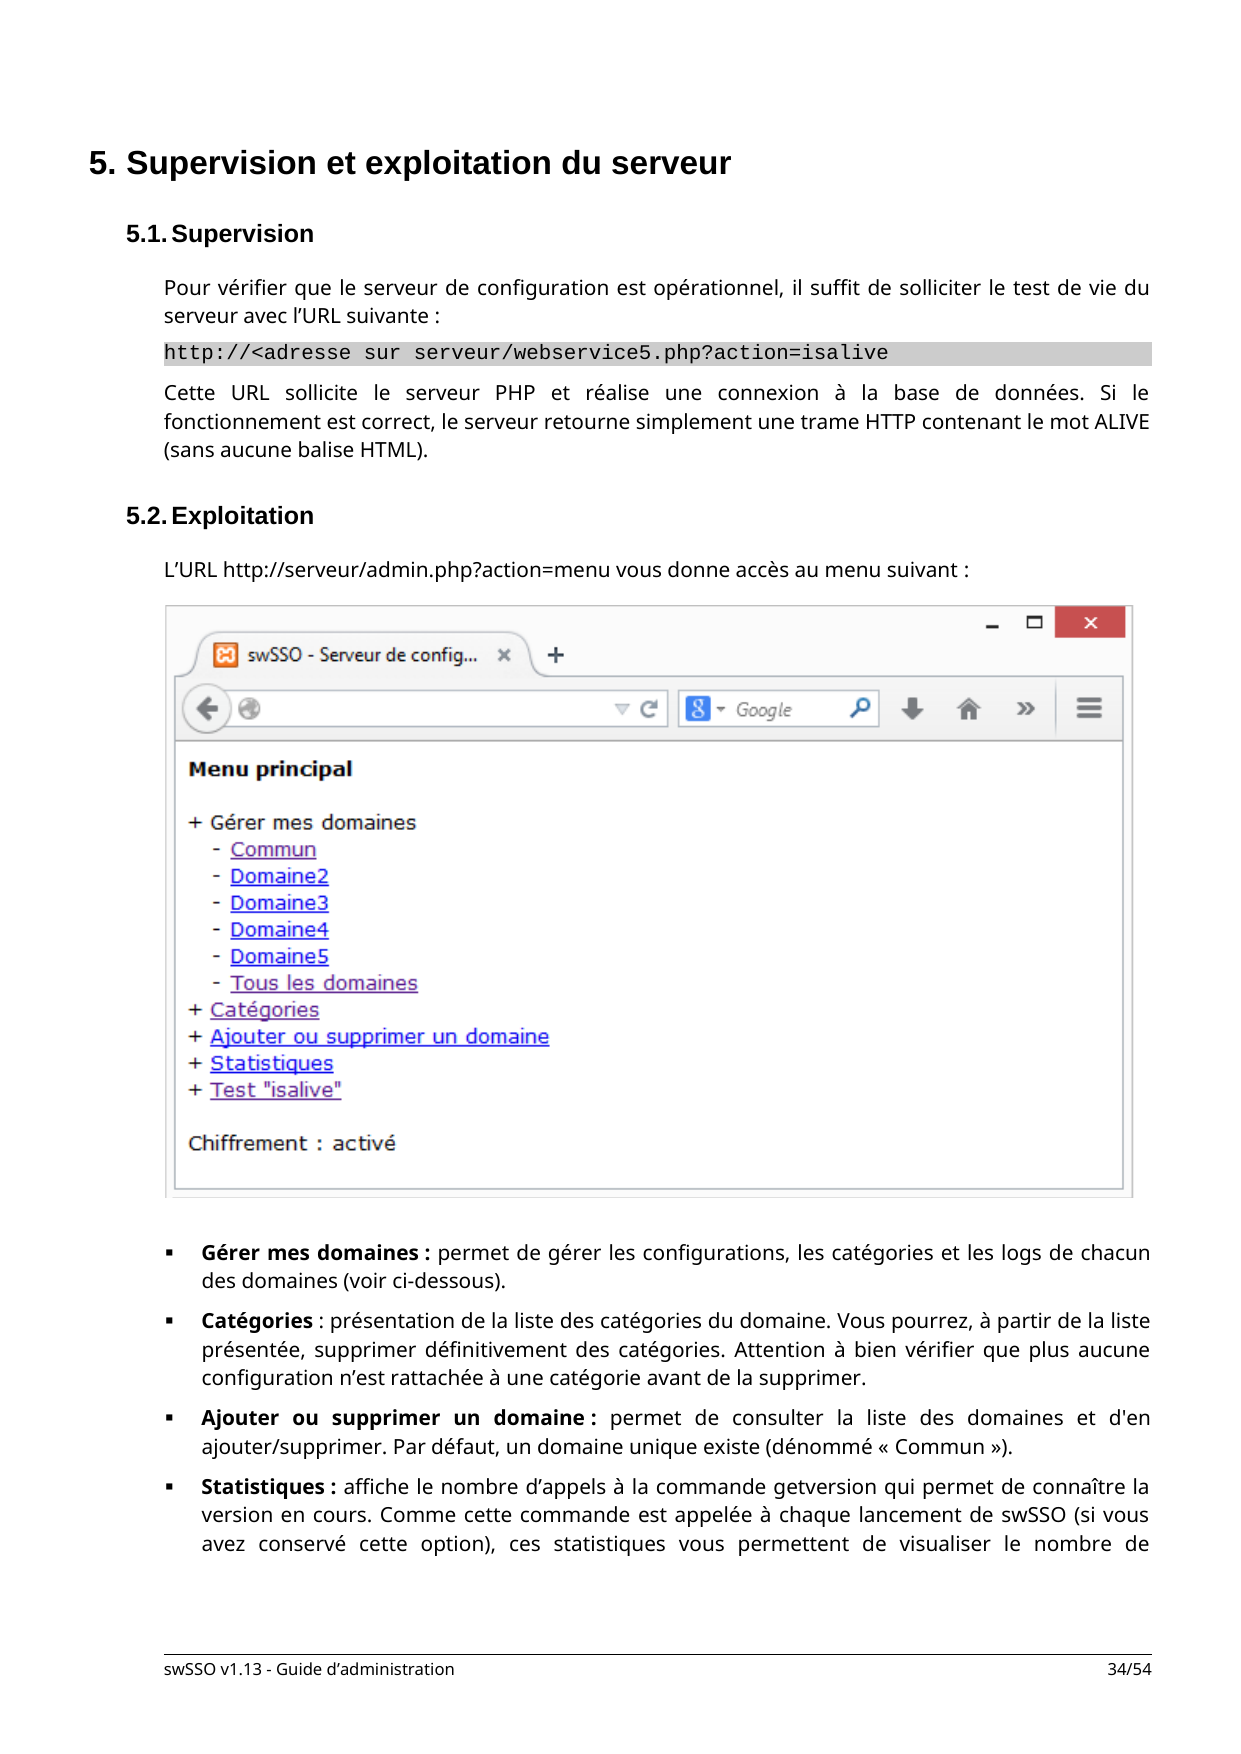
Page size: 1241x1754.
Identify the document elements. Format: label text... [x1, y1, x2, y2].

text L’URL http://serveur/admin.php?action=menu vous donne accès au menu suivant : [164, 555, 1152, 583]
list Catégories : présentation de la liste des catégories du domaine. Vous pourrez, à partir de la liste présentée, supprimer définitivement des catégories. Attention à bien vérifier que plus aucune configuration n’est rattachée à une catégorie avant de la supprimer. [164, 1306, 1152, 1392]
list Statistiques : affiche le nombre d’appels à la commande getversion qui permet de connaître la version en cours. Comme cette commande est appelée à chaque lancement de swSSO (si vous avez conservé cette option), ces statistiques vous permettent de visualiser le nombre de [164, 1472, 1152, 1557]
list Ajouter ou supprimer un domaine : permet de consulter la liste des domaines et d'en ajouter/supprimer. Par défaut, un domaine unique existe (dénommé « Commun »). [164, 1403, 1152, 1460]
subtitle Exploitation [126, 501, 1152, 530]
text Cette URL sollicite le serveur PHP et réalise une connexion à la base de données. Si le fonctionnement est correct, le serveur retourne simplement une trame HTTP contenant le mot ALIVE (sans aucune balise HTML). [164, 378, 1152, 464]
text Pour vérifier que le serveur de configuration est opérationnel, il suffit de solliciter le test de vie du serveur avec l’URL suivante : [164, 273, 1152, 330]
subtitle Supervision et exploitation du serveur [89, 143, 1152, 182]
text http://<adresse sur serveur/webservice5.php?action=isalive [164, 342, 1152, 366]
list Gérer mes domaines : permet de gérer les configurations, les catégories et les logs de chacun des domaines (voir ci-dessous). [164, 1238, 1152, 1294]
subtitle Supervision [126, 219, 1152, 248]
